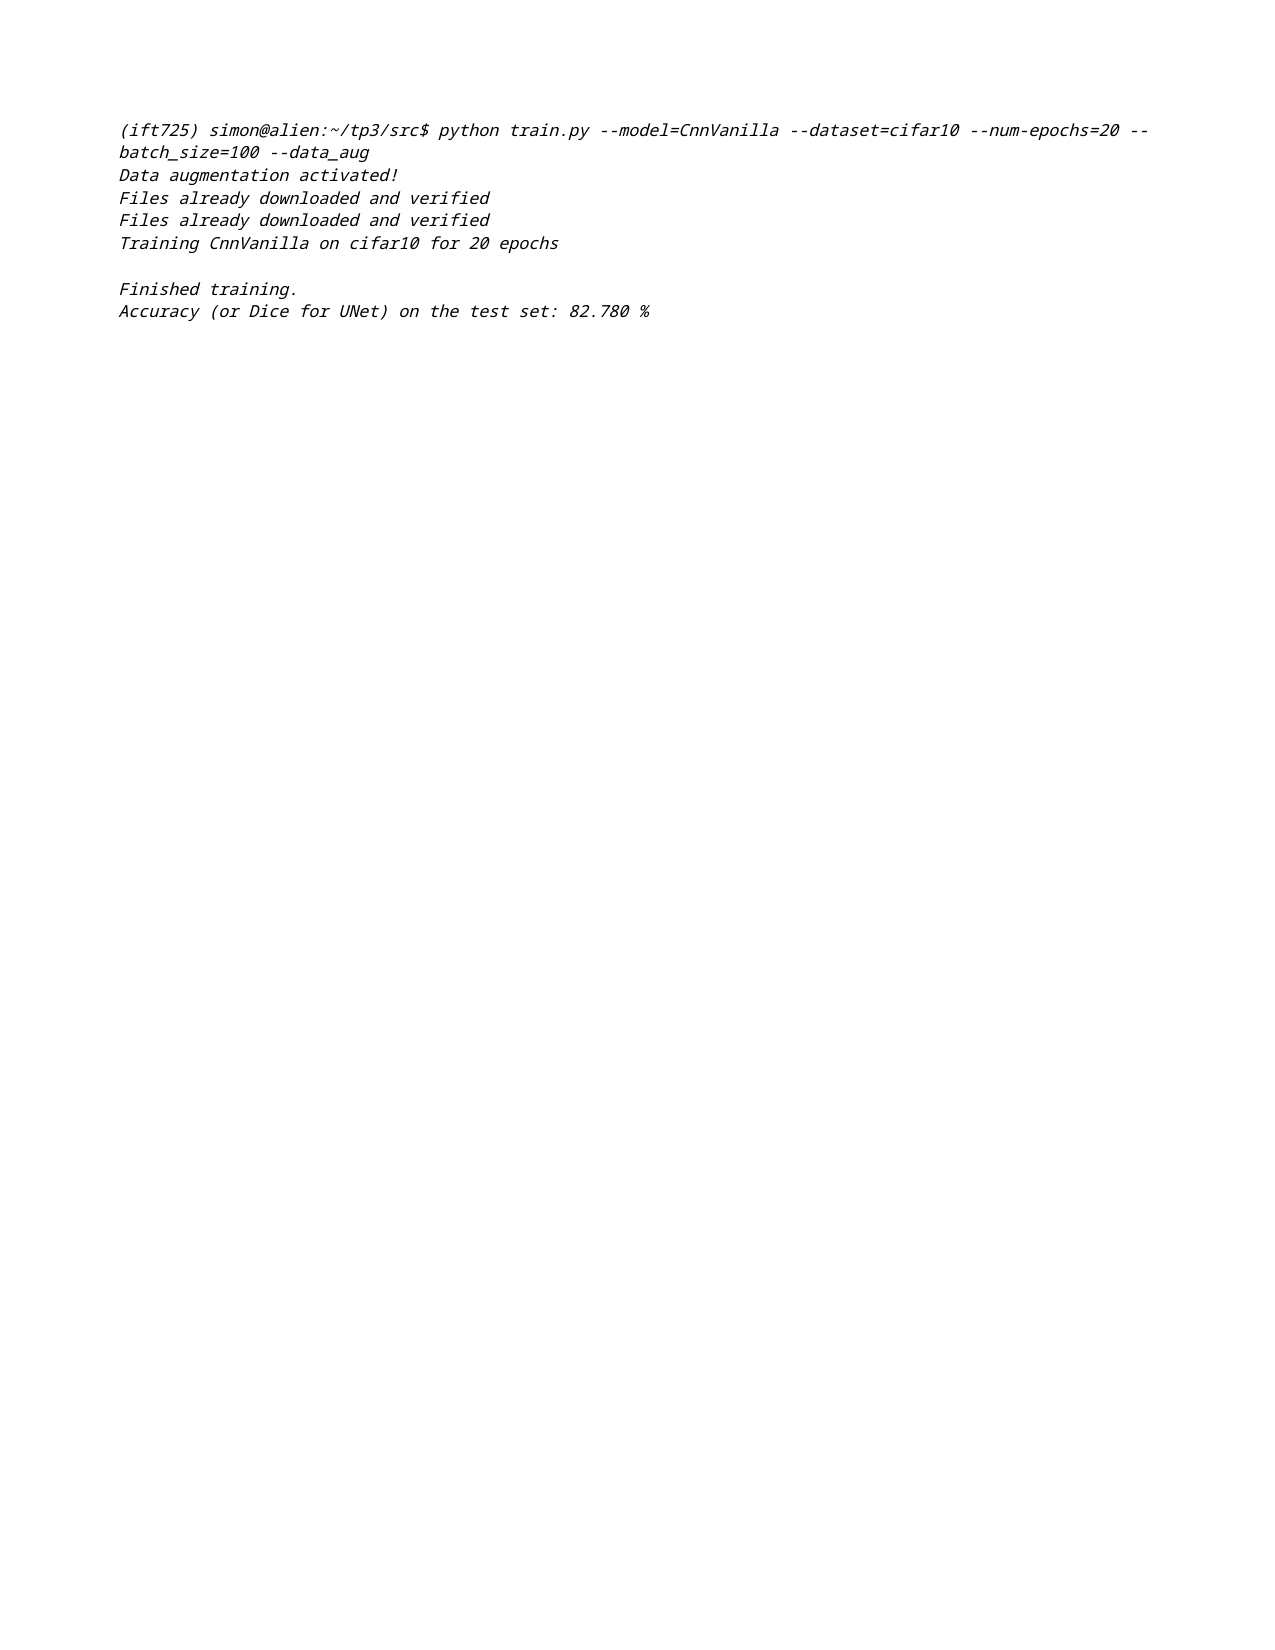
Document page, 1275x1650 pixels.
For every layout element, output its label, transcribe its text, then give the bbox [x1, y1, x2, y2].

text Files already downloaded and verified [118, 209, 1157, 232]
text Finished training. [118, 277, 1157, 300]
text Files already downloaded and verified [118, 186, 1157, 209]
text (ift725) simon@alien:~/tp3/src$ python train.py --model=CnnVanilla --dataset=cifar10 --num-epochs=20 --batch_size=100 --data_aug [118, 118, 1157, 163]
text Training CnnVanilla on cifar10 for 20 epochs [118, 232, 1157, 254]
text Accuracy (or Dice for UNet) on the test set: 82.780 % [118, 300, 1157, 322]
text Data augmentation activated! [118, 163, 1157, 186]
